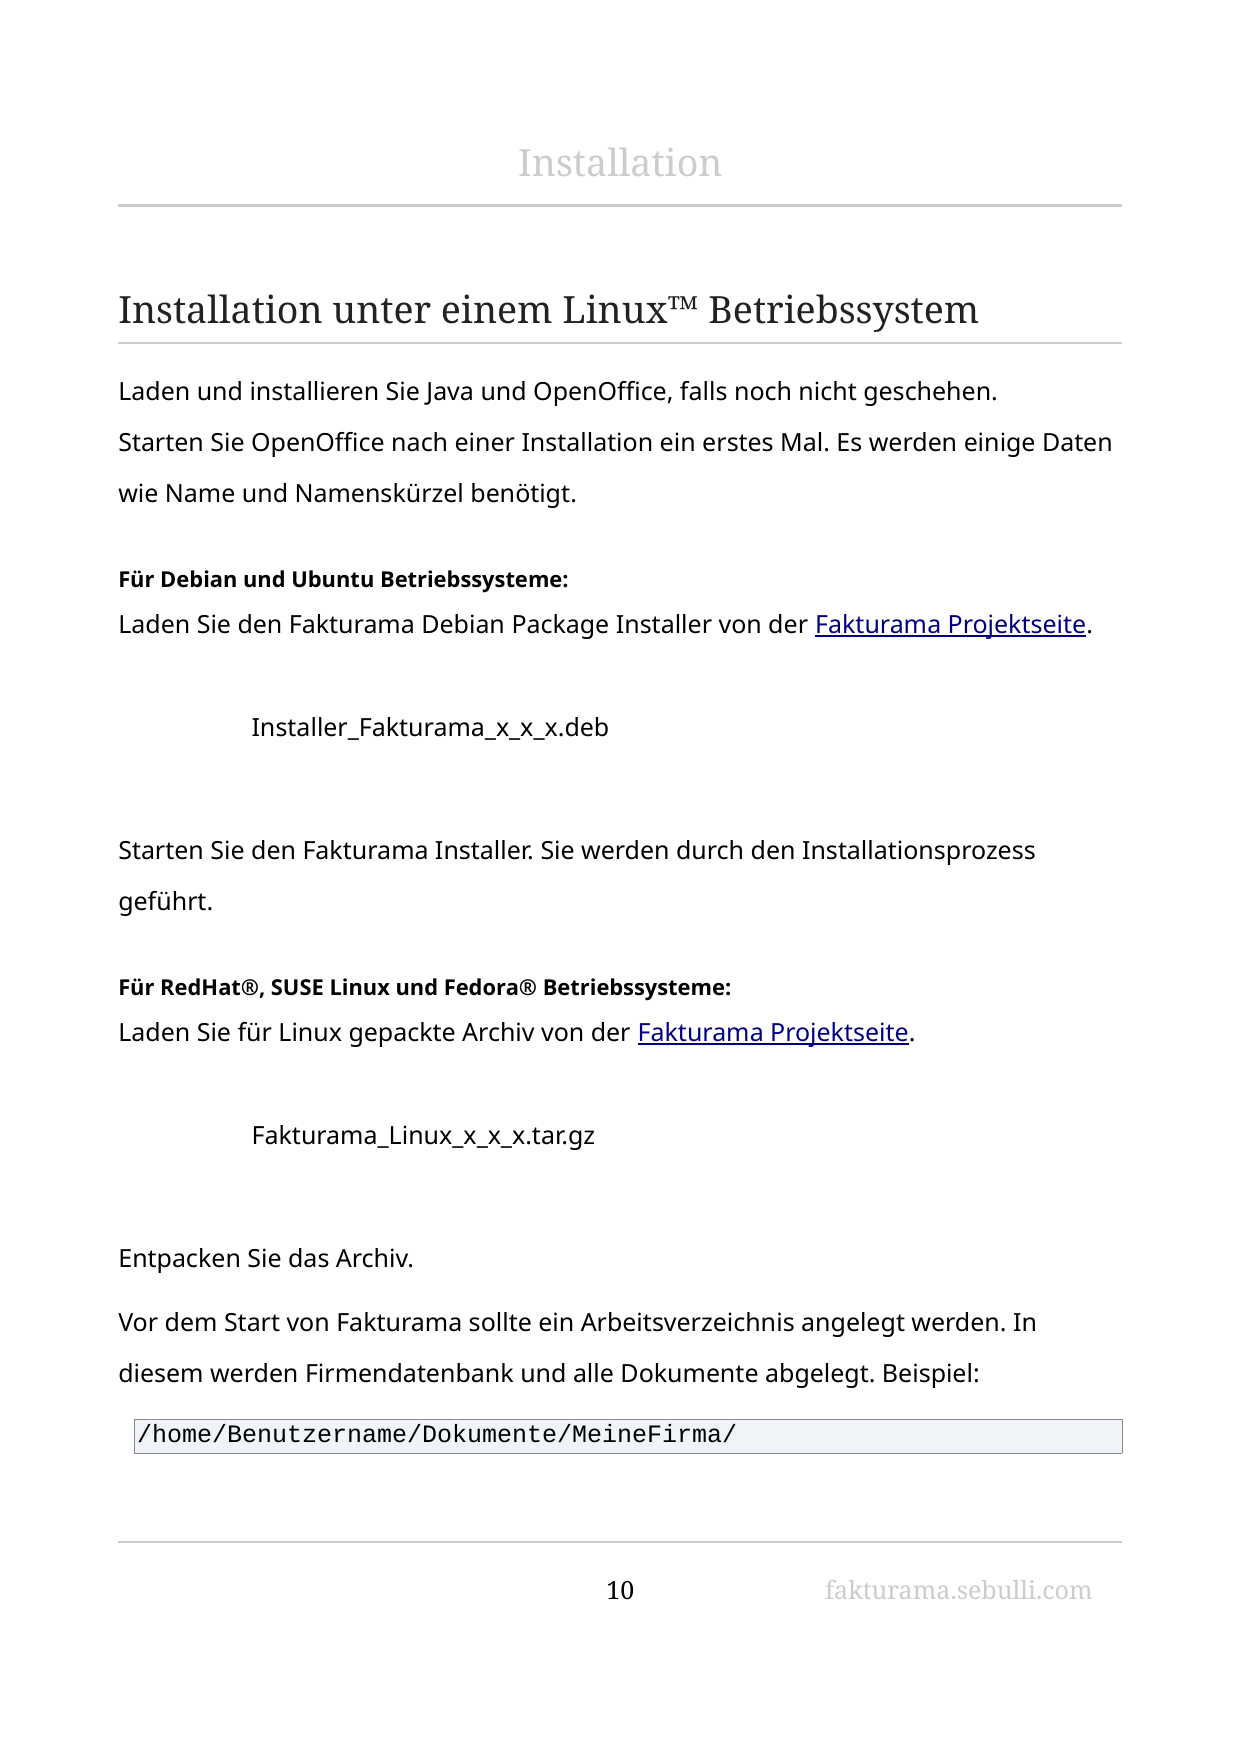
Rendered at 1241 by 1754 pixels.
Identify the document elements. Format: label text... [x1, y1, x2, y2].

subtitle Für RedHat®, SUSE Linux und Fedora® Betriebssysteme: [118, 972, 1122, 1002]
text Laden Sie für Linux gepackte Archiv von der Fakturama Projektseite. [118, 1014, 1122, 1048]
subtitle Installation unter einem Linux™ Betriebssystem [118, 283, 1122, 342]
text /home/Benutzername/Dokumente/MeineFirma/ [135, 1420, 1122, 1453]
text Fakturama_Linux_x_x_x.tar.gz [118, 1078, 1122, 1211]
text Starten Sie den Fakturama Installer. Sie werden durch den Installationsprozess geführt. [118, 833, 1122, 918]
text Laden und installieren Sie Java und OpenOffice, falls noch nicht geschehen. Starten Sie OpenOffice nach einer Installation ein erstes Mal. Es werden einige Daten wie Name und Namenskürzel benötigt. [118, 373, 1122, 509]
text Entpacken Sie das Archiv. [118, 1241, 1122, 1275]
text Vor dem Start von Fakturama sollte ein Arbeitsverzeichnis angelegt werden. In diesem werden Firmendatenbank und alle Dokumente abgelegt. Beispiel: [118, 1304, 1122, 1389]
text Laden Sie den Fakturama Debian Package Installer von der Fakturama Projektseite. [118, 606, 1122, 640]
text Installer_Fakturama_x_x_x.deb [118, 670, 1122, 803]
subtitle Für Debian und Ubuntu Betriebssysteme: [118, 564, 1122, 594]
